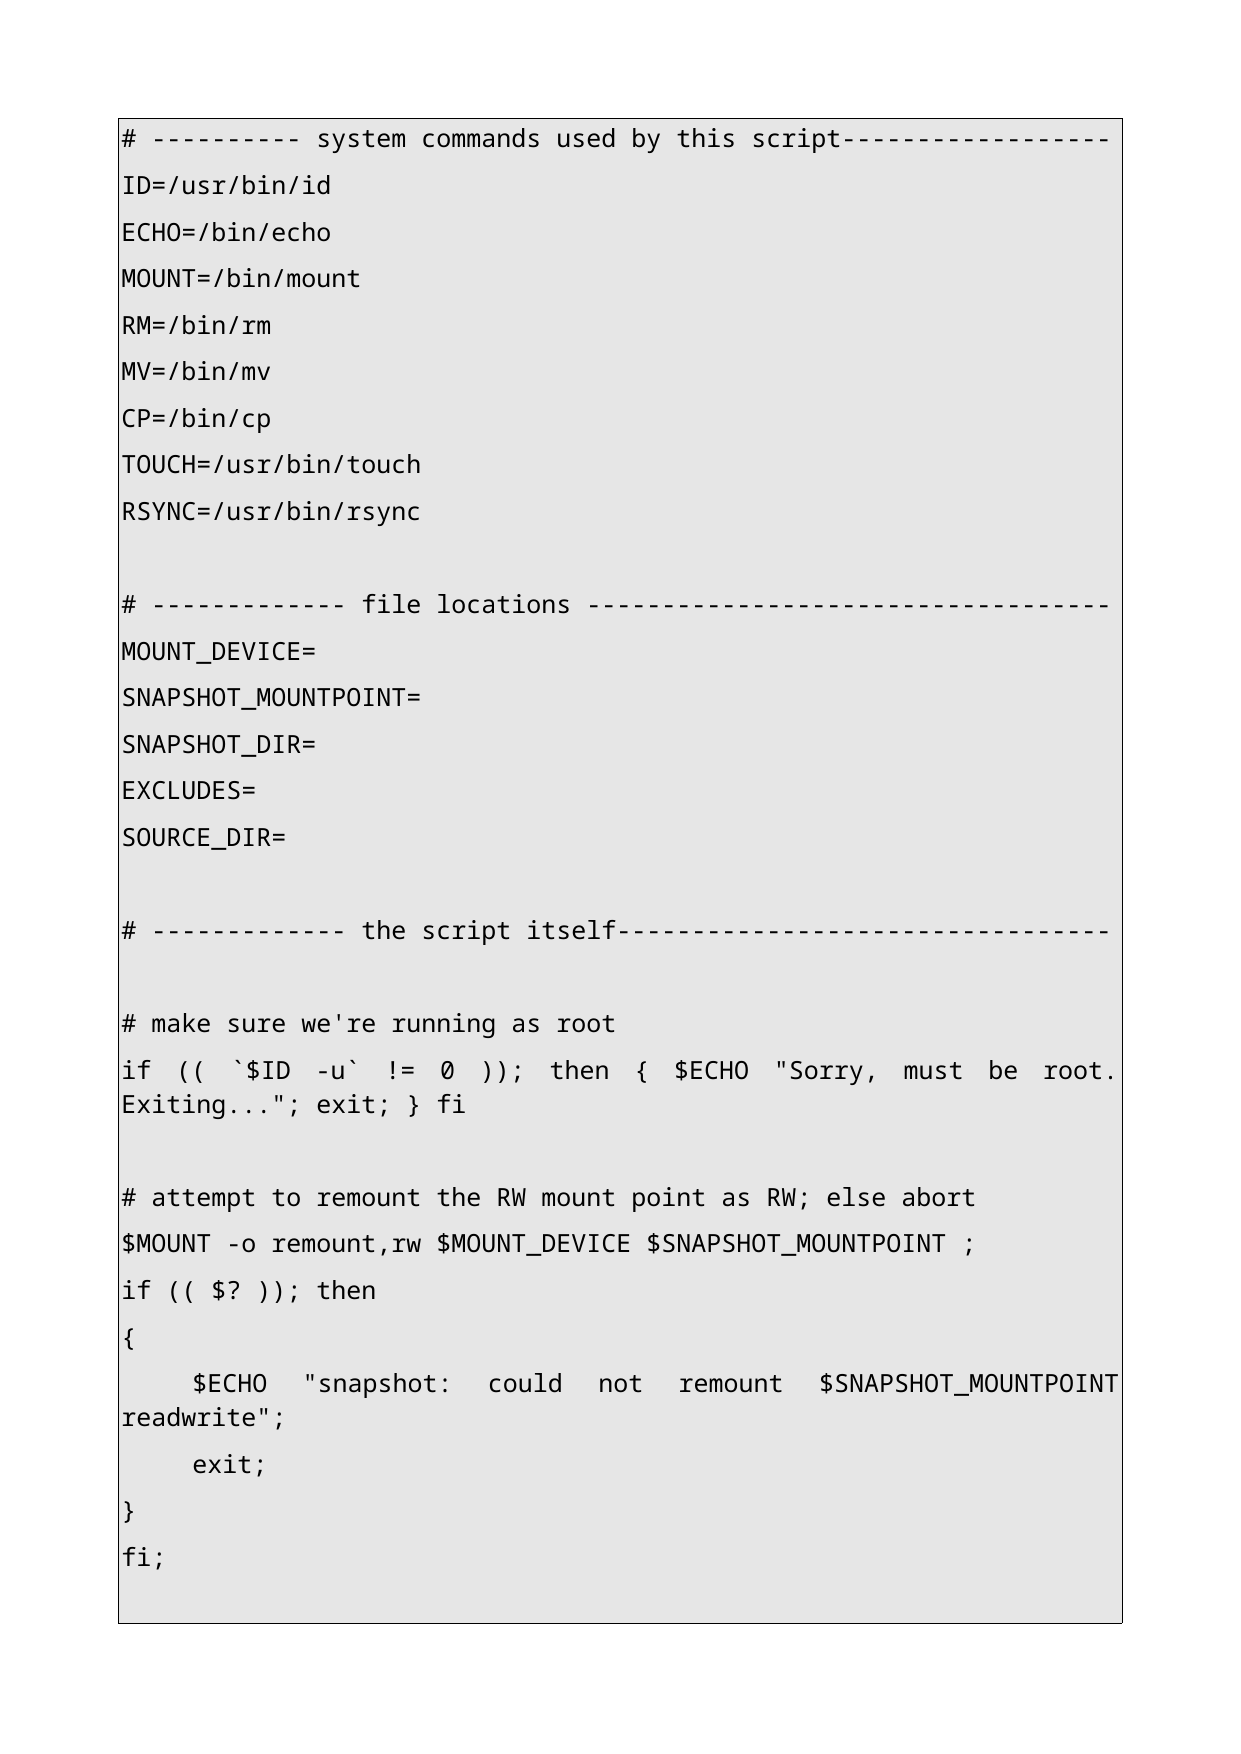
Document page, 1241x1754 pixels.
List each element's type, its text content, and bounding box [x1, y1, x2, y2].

text MOUNT=/bin/mount [119, 258, 1122, 295]
text RSYNC=/usr/bin/rsync [119, 491, 1122, 528]
text SNAPSHOT_DIR= [119, 723, 1122, 761]
text } [119, 1490, 1122, 1527]
text SOURCE_DIR= [119, 817, 1122, 854]
text if (( $? )); then [119, 1270, 1122, 1307]
text ECHO=/bin/echo [119, 211, 1122, 248]
text # ------------- file locations ----------------------------------- [119, 584, 1122, 621]
text if (( `$ID -u` != 0 )); then { $ECHO "Sorry, must be root. Exiting..."; exit; } fi [119, 1049, 1122, 1121]
text MV=/bin/mv [119, 351, 1122, 388]
text # make sure we're running as root [119, 1003, 1122, 1040]
text $ECHO "snapshot: could not remount $SNAPSHOT_MOUNTPOINT readwrite"; [119, 1363, 1122, 1434]
text CP=/bin/cp [119, 397, 1122, 434]
text # ---------- system commands used by this script------------------ [119, 119, 1122, 155]
text SNAPSHOT_MOUNTPOINT= [119, 677, 1122, 714]
text MOUNT_DEVICE= [119, 630, 1122, 667]
text RM=/bin/rm [119, 304, 1122, 341]
text ID=/usr/bin/id [119, 165, 1122, 202]
text exit; [119, 1443, 1122, 1481]
text EXCLUDES= [119, 770, 1122, 807]
text # ------------- the script itself--------------------------------- [119, 910, 1122, 947]
text $MOUNT -o remount,rw $MOUNT_DEVICE $SNAPSHOT_MOUNTPOINT ; [119, 1223, 1122, 1260]
text { [119, 1316, 1122, 1353]
text TOUCH=/usr/bin/touch [119, 444, 1122, 481]
text fi; [119, 1537, 1122, 1574]
text # attempt to remount the RW mount point as RW; else abort [119, 1177, 1122, 1214]
